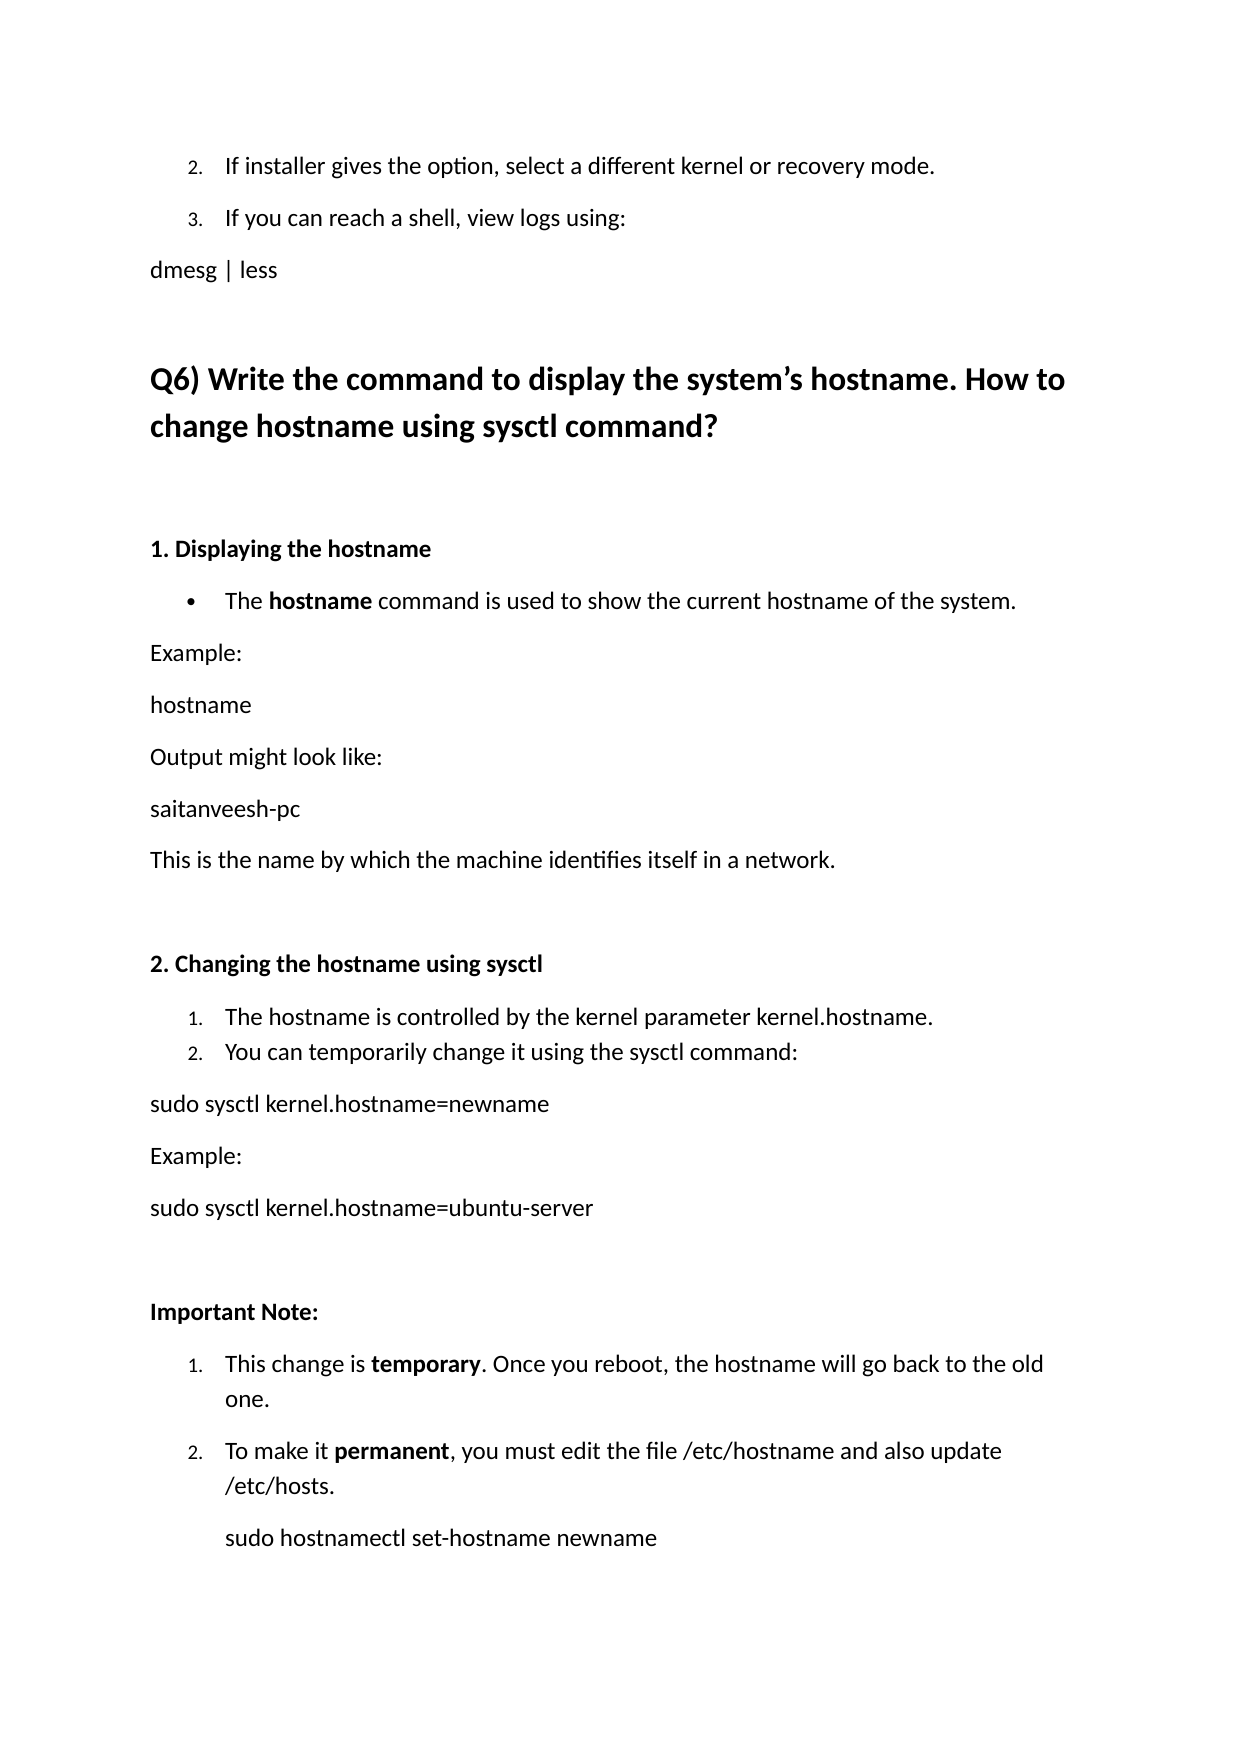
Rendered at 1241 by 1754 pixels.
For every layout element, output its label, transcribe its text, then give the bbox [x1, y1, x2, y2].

text Important Note: [150, 1296, 1090, 1326]
text sudo sysctl kernel.hostname=ubuntu-server [150, 1192, 1090, 1222]
text Q6) Write the command to display the system’s hostname. How to change hostname using sysctl command? [150, 358, 1090, 446]
text 1. Displaying the hostname [150, 533, 1090, 563]
list You can temporarily change it using the sysctl command: [187, 1036, 1090, 1066]
list The hostname is controlled by the kernel parameter kernel.hostname. [187, 1001, 1090, 1031]
text hostname [150, 689, 1090, 719]
text 2. Changing the hostname using sysctl [150, 949, 1090, 979]
text Example: [150, 637, 1090, 667]
text Output might look like: [150, 741, 1090, 771]
text saitanveesh-pc [150, 793, 1090, 823]
list The hostname command is used to show the current hostname of the system. [187, 585, 1090, 615]
text dmesg | less [150, 254, 1090, 284]
list This change is temporary. Once you reboot, the hostname will go back to the old one. [187, 1348, 1090, 1414]
list To make it permanent, you must edit the file /etc/hostname and also update /etc/hosts. [187, 1435, 1090, 1501]
text This is the name by which the machine identifies itself in a network. [150, 845, 1090, 875]
text sudo hostnamectl set-hostname newname [225, 1522, 1090, 1553]
list If you can reach a shell, view logs using: [187, 202, 1090, 232]
list If installer gives the option, select a different kernel or recovery mode. [187, 150, 1090, 181]
text Example: [150, 1140, 1090, 1170]
text sudo sysctl kernel.hostname=newname [150, 1088, 1090, 1118]
